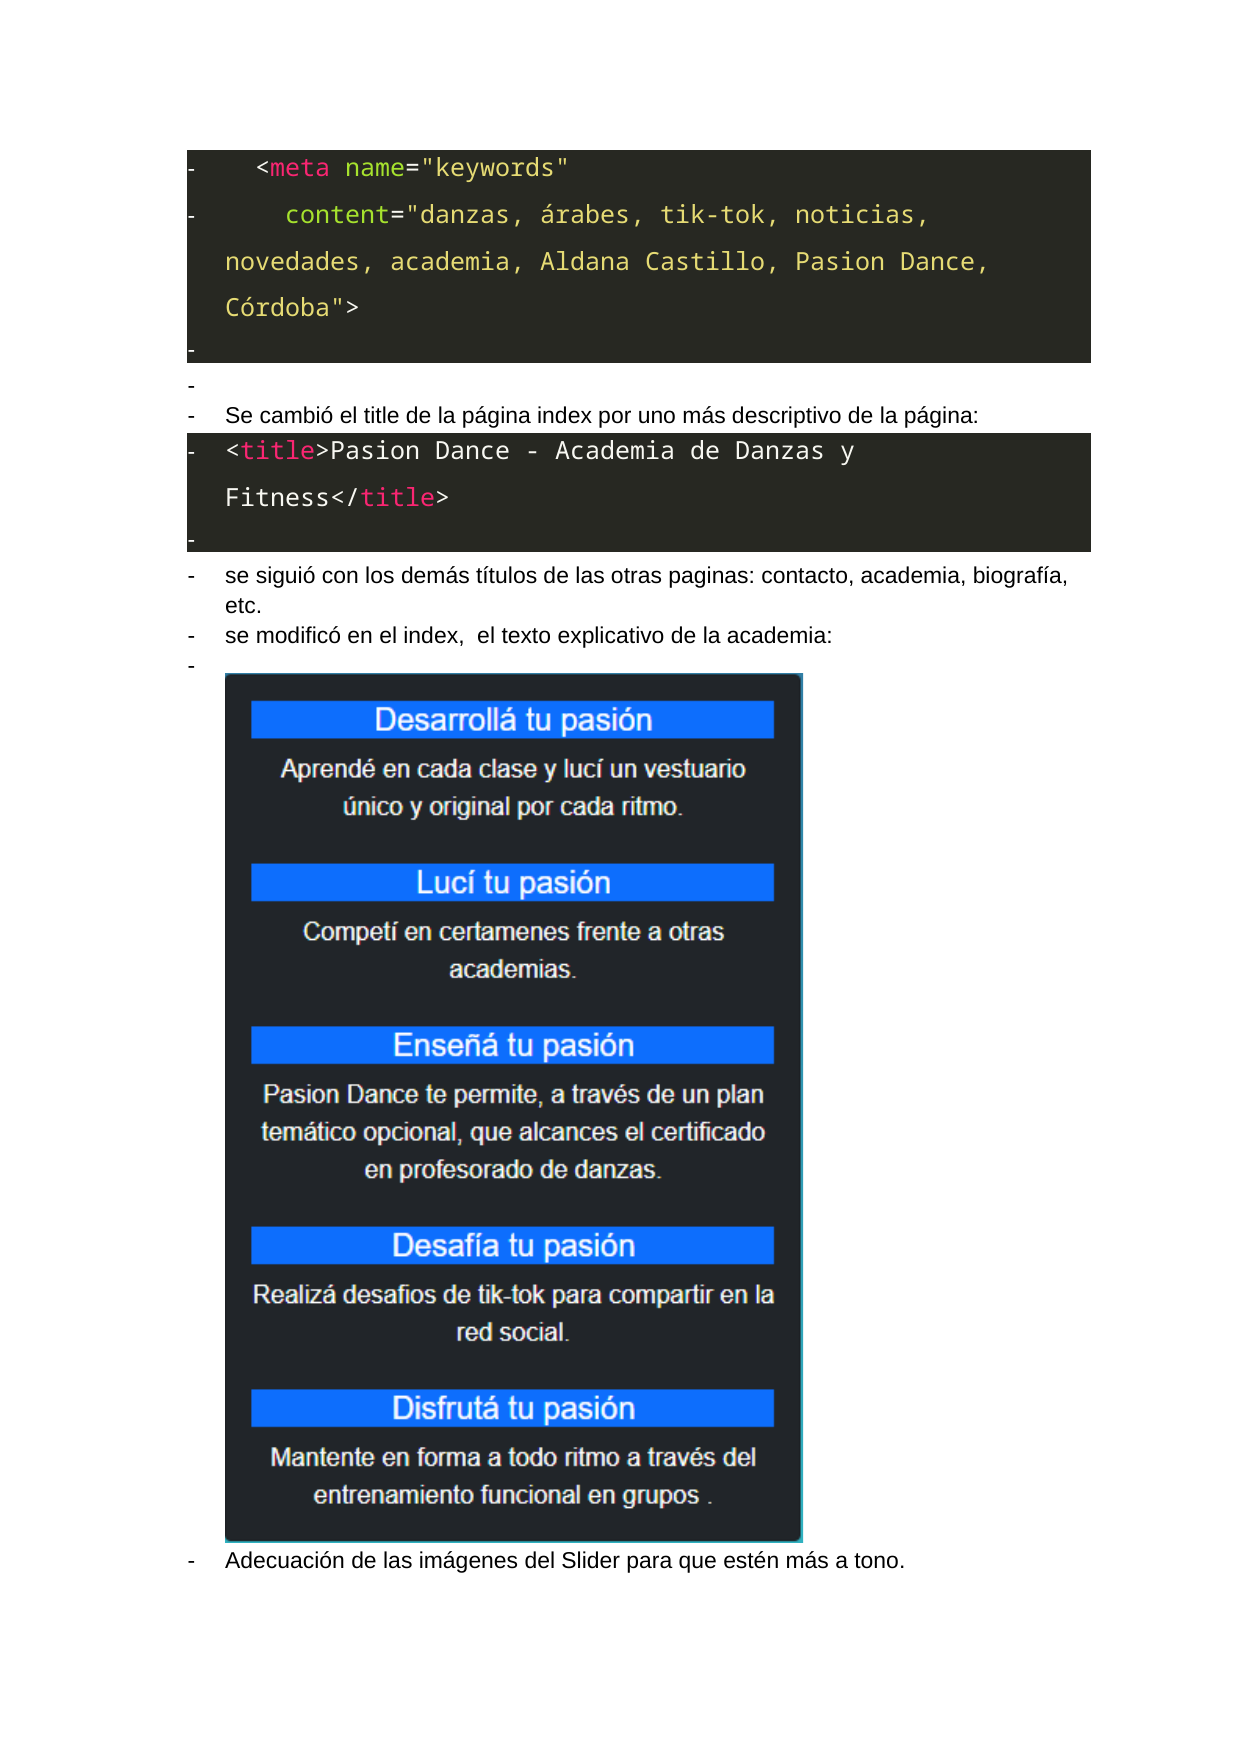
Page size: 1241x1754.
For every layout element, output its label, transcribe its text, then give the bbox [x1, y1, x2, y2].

list <meta name="keywords" [187, 150, 1091, 184]
list <title>Pasion Dance - Academia de Danzas y Fitness</title> [187, 433, 1091, 513]
list Se cambió el title de la página index por uno más descriptivo de la página: [187, 402, 1091, 429]
list se siguió con los demás títulos de las otras paginas: contacto, academia, biografía, etc. [187, 562, 1091, 618]
list content="danzas, árabes, tik-tok, noticias, novedades, academia, Aldana Castillo, Pasion Dance, Córdoba"> [187, 197, 1091, 324]
list Adecuación de las imágenes del Slider para que estén más a tono. [187, 1547, 1091, 1573]
list se modificó en el index, el texto explicativo de la academia: [187, 622, 1091, 649]
